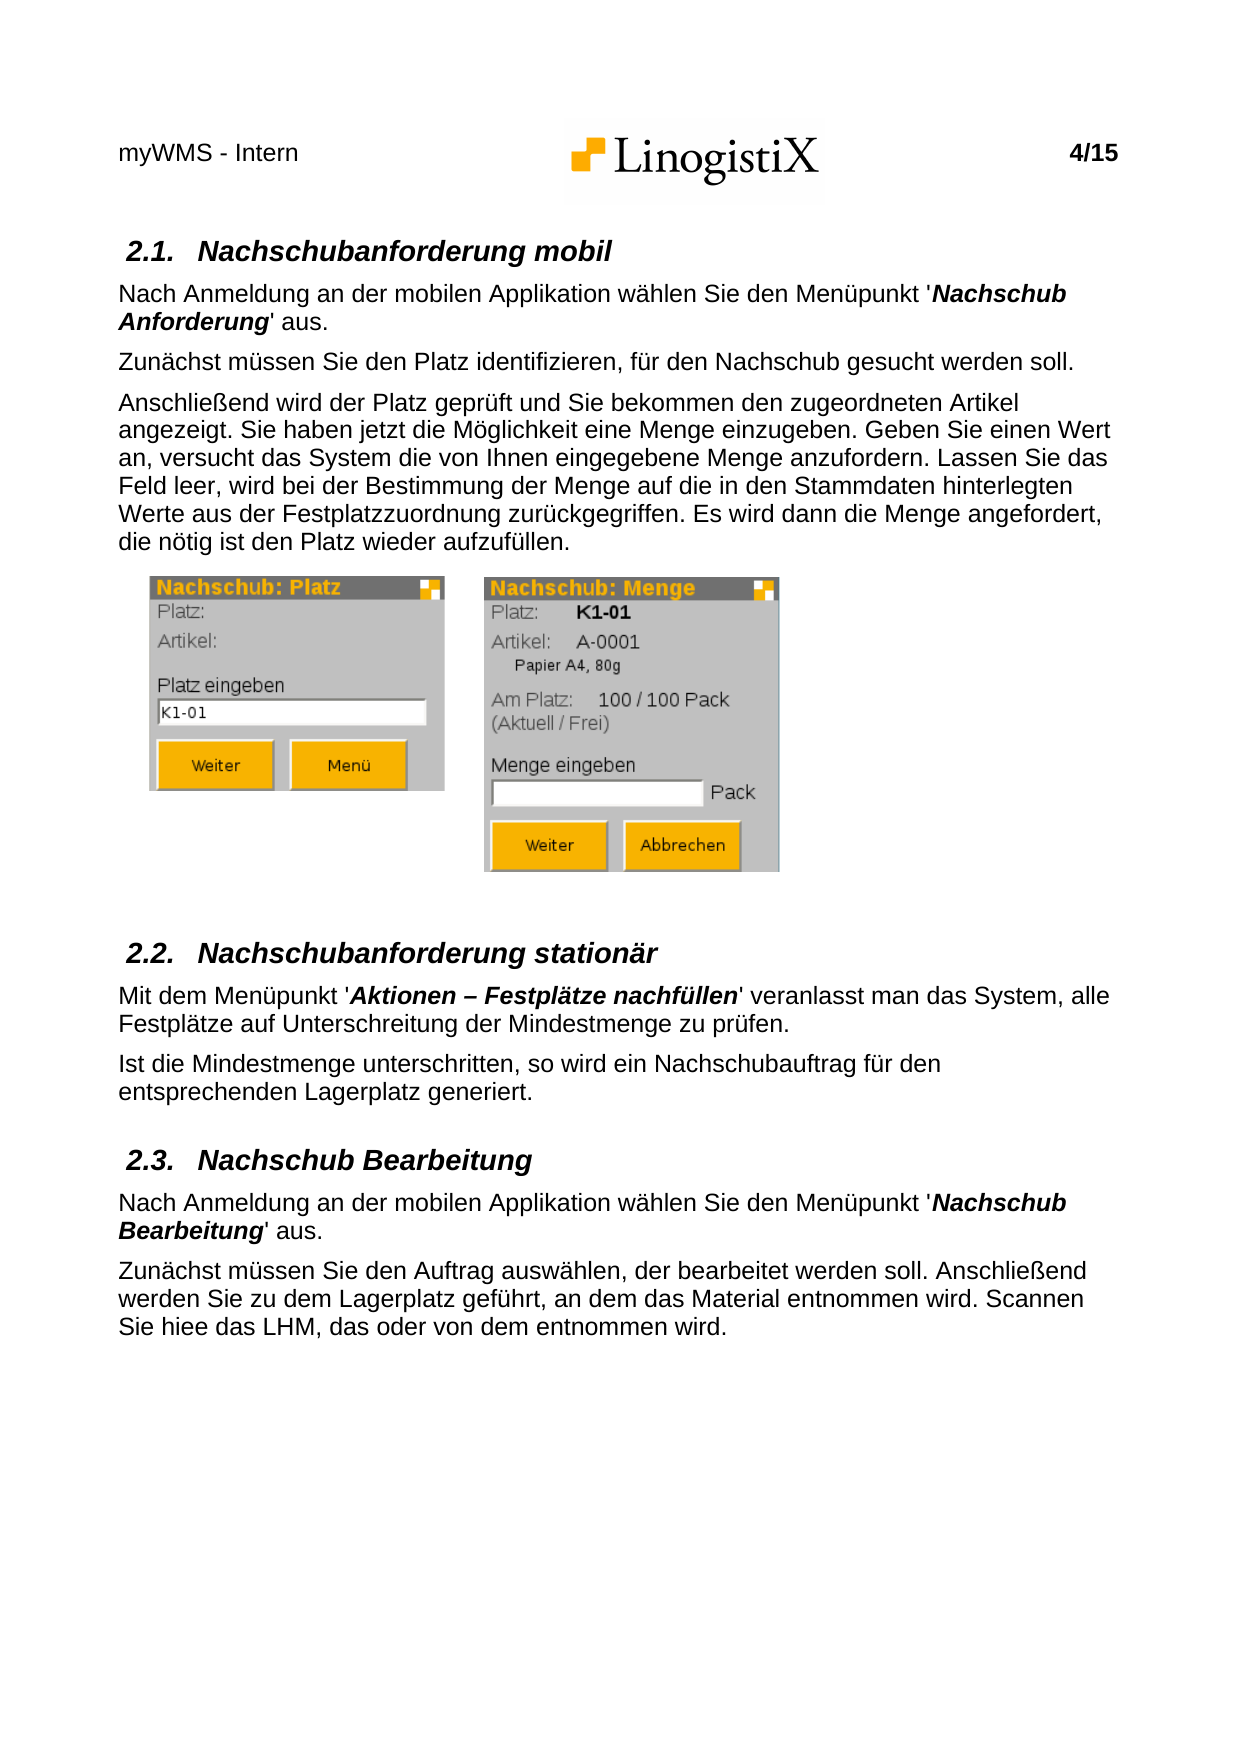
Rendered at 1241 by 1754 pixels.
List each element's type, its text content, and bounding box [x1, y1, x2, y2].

text Anschließend wird der Platz geprüft und Sie bekommen den zugeordneten Artikel angezeigt. Sie haben jetzt die Möglichkeit eine Menge einzugeben. Geben Sie einen Wert an, versucht das System die von Ihnen eingegebene Menge anzufordern. Lassen Sie das Feld leer, wird bei der Bestimmung der Menge auf die in den Stammdaten hinterlegten Werte aus der Festplatzzuordnung zurückgegriffen. Es wird dann die Menge angefordert, die nötig ist den Platz wieder aufzufüllen. [118, 388, 1122, 556]
text Zunächst müssen Sie den Auftrag auswählen, der bearbeitet werden soll. Anschließend werden Sie zu dem Lagerplatz geführt, an dem das Material entnommen wird. Scannen Sie hiee das LHM, das oder von dem entnommen wird. [118, 1257, 1122, 1341]
subtitle Nachschub Bearbeitung [118, 1143, 1122, 1176]
text Ist die Mindestmenge unterschritten, so wird ein Nachschubauftrag für den entsprechenden Lagerplatz generiert. [118, 1050, 1122, 1106]
text Mit dem Menüpunkt 'Aktionen – Festplätze nachfüllen' veranlasst man das System, alle Festplätze auf Unterschreitung der Mindestmenge zu prüfen. [118, 982, 1122, 1038]
text Zunächst müssen Sie den Platz identifizieren, für den Nachschub gesucht werden soll. [118, 348, 1122, 376]
text Nach Anmeldung an der mobilen Applikation wählen Sie den Menüpunkt 'Nachschub Bearbeitung' aus. [118, 1189, 1122, 1244]
subtitle Nachschubanforderung mobil [118, 234, 1122, 267]
subtitle Nachschubanforderung stationär [118, 937, 1122, 969]
picture [149, 576, 445, 791]
text Nach Anmeldung an der mobilen Applikation wählen Sie den Menüpunkt 'Nachschub Anforderung' aus. [118, 279, 1122, 335]
picture [564, 118, 825, 205]
picture [484, 577, 780, 872]
